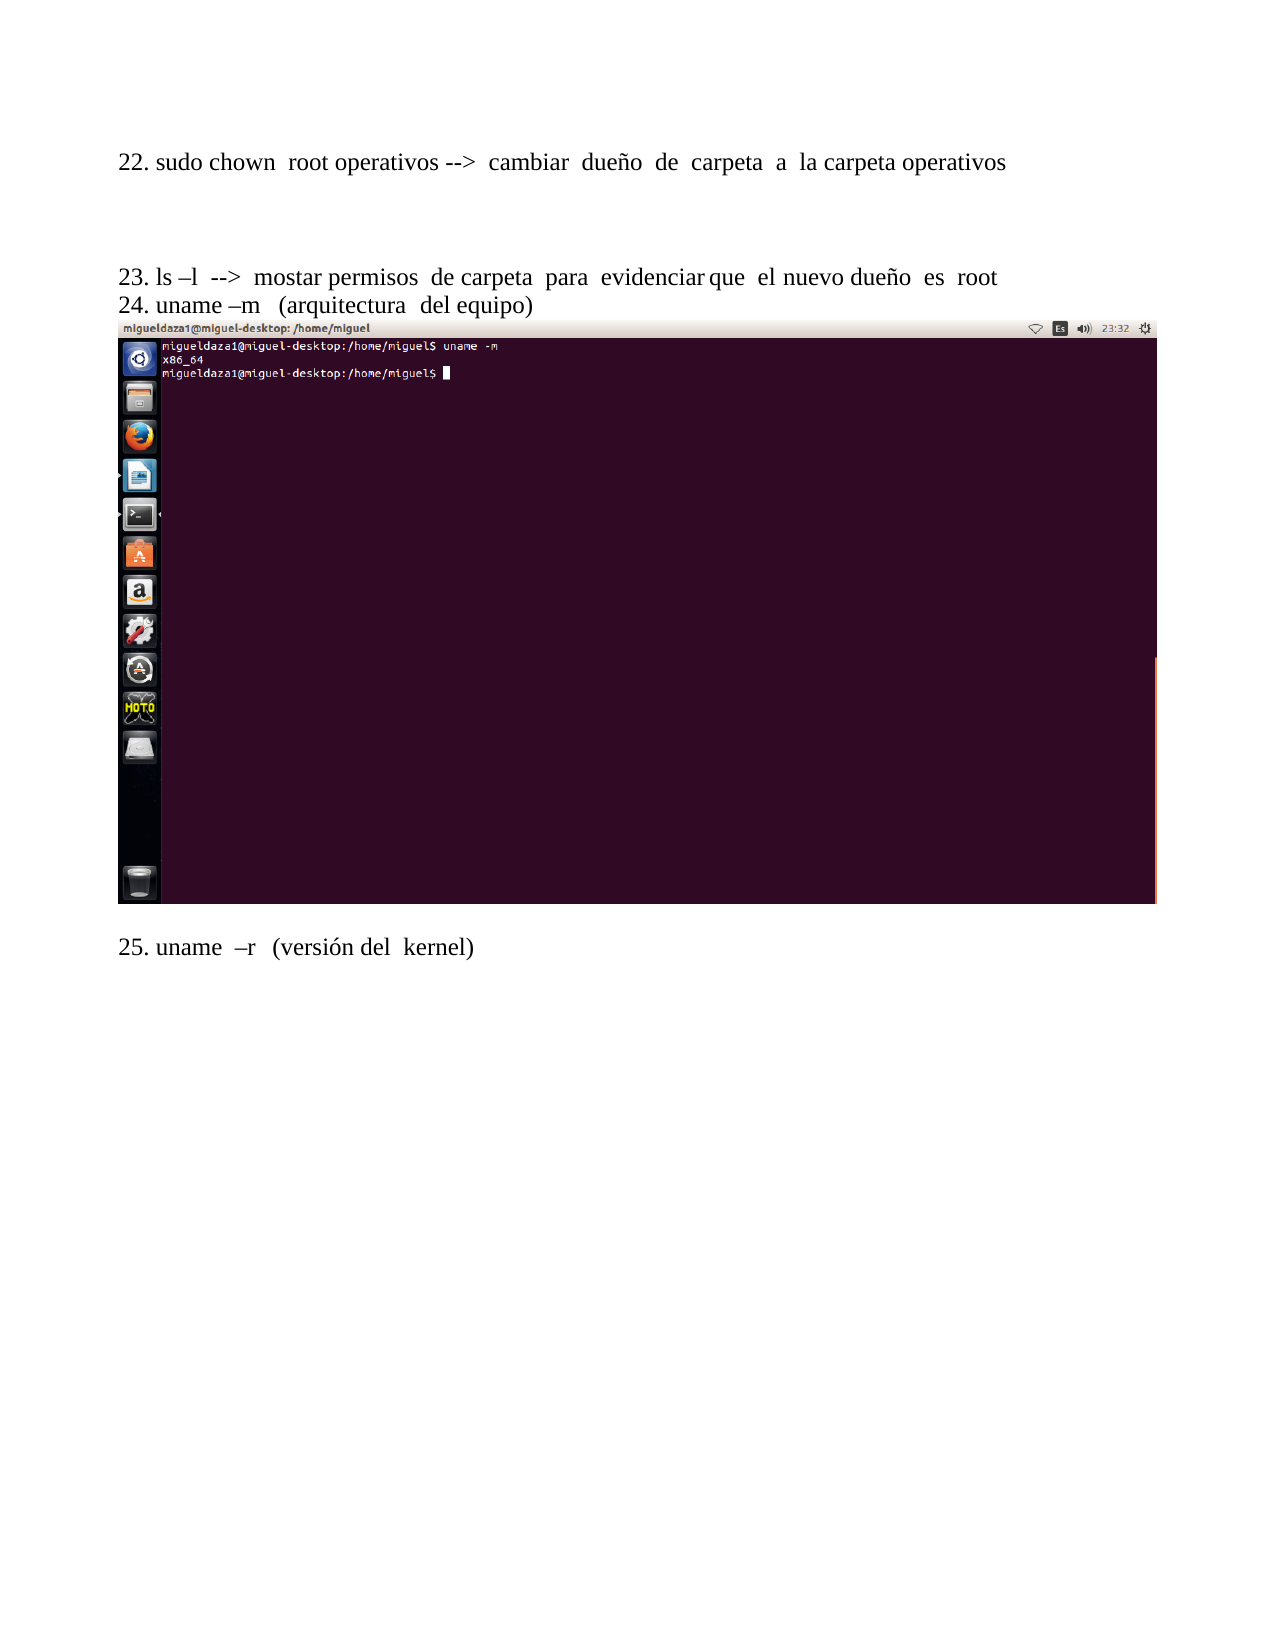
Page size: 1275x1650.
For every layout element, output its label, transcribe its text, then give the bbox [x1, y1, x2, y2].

text 23. ls –l -­‐> mostar permisos de carpeta para evidenciar que el nuevo dueño es root [118, 262, 1157, 291]
picture [118, 319, 1157, 904]
text 22. sudo chown root operativos -­‐> cambiar dueño de carpeta a la carpeta operativos [118, 147, 1157, 176]
text 24. uname –m (arquitectura del equipo) [118, 291, 1157, 319]
text 25. uname –r (versión del kernel) [118, 932, 1157, 961]
